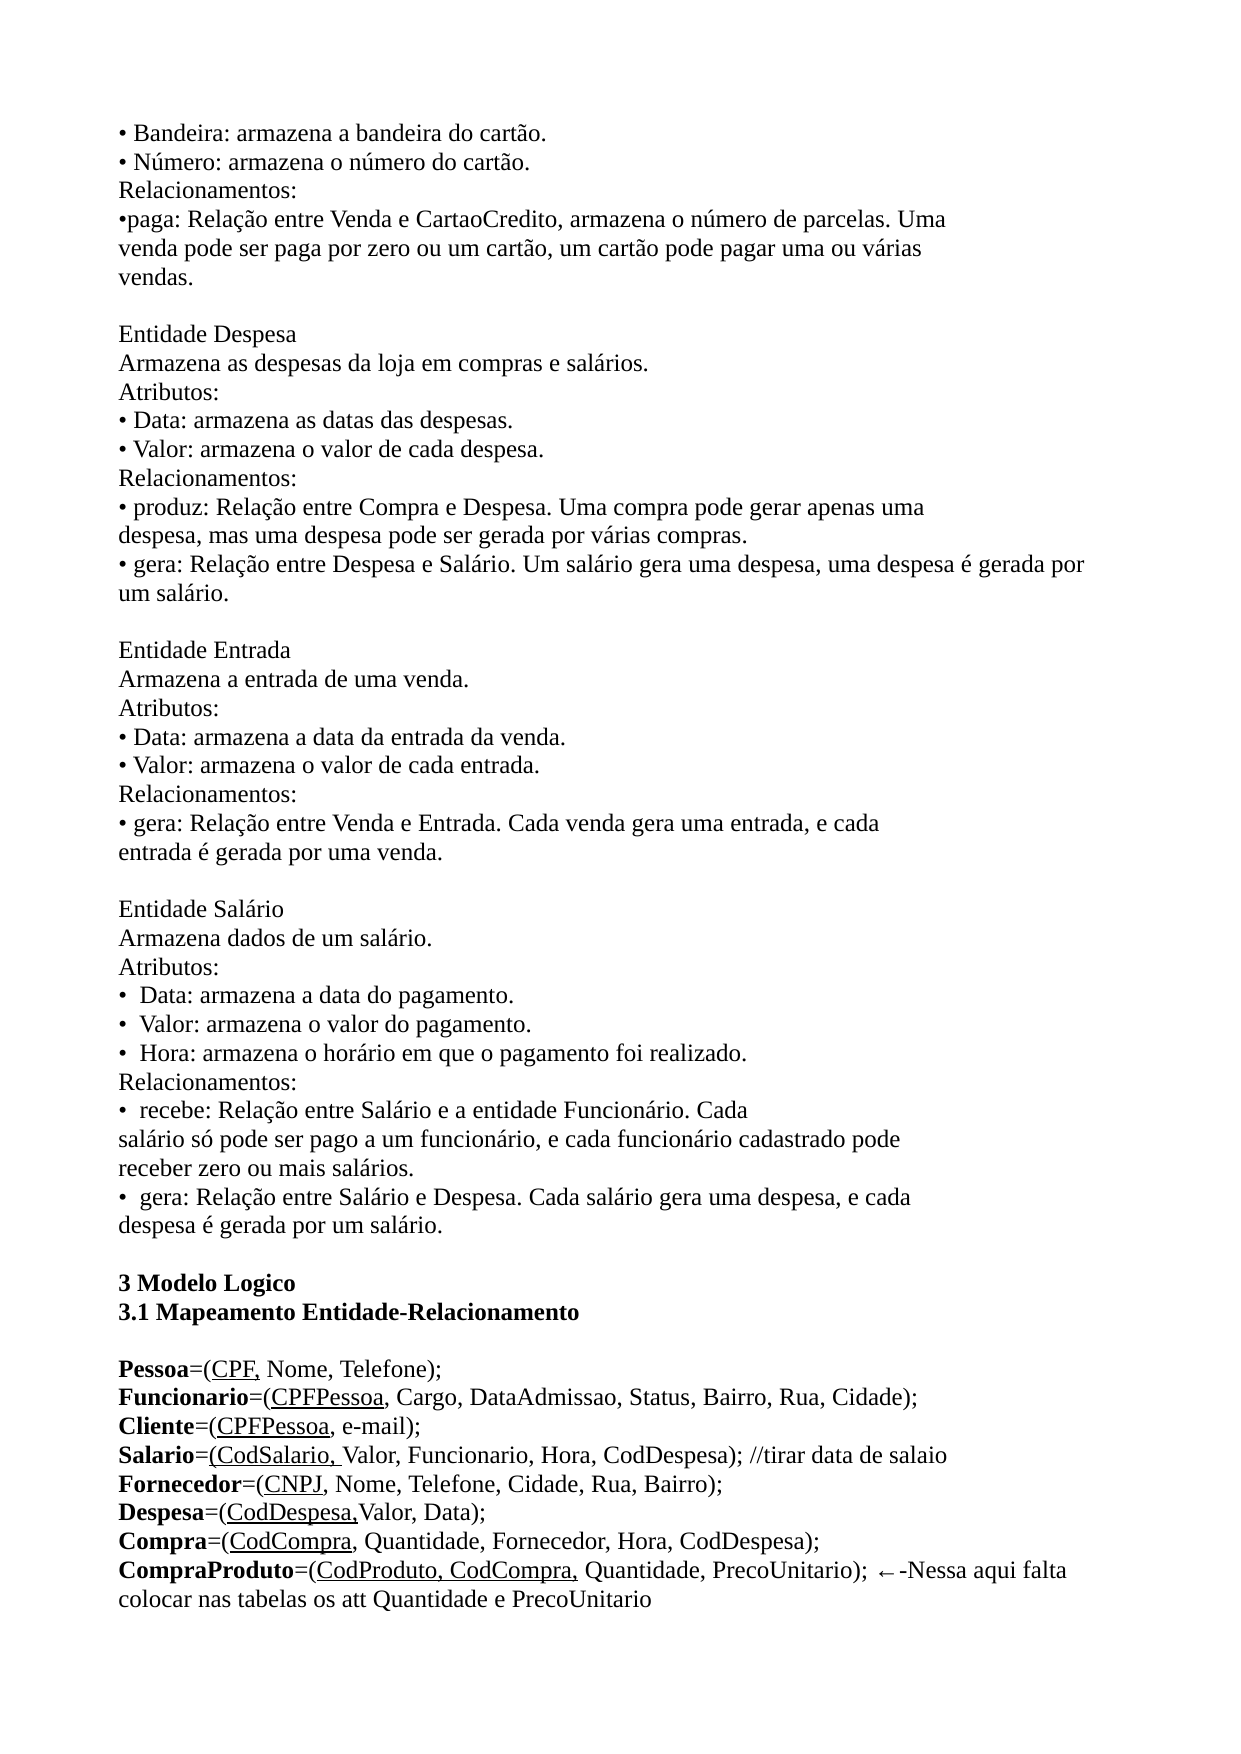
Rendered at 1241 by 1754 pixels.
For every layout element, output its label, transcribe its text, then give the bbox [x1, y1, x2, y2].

text Relacionamentos: [118, 779, 1122, 808]
text Atributos: [118, 952, 1122, 981]
text Entidade Entrada [118, 636, 1122, 664]
text Despesa=(CodDespesa,Valor, Data); [118, 1497, 1122, 1526]
text • Valor: armazena o valor de cada despesa. [118, 434, 1122, 463]
text vendas. [118, 262, 1122, 291]
text • gera: Relação entre Despesa e Salário. Um salário gera uma despesa, uma despesa é gerada por um salário. [118, 549, 1122, 607]
text salário só pode ser pago a um funcionário, e cada funcionário cadastrado pode [118, 1124, 1122, 1153]
text Atributos: [118, 377, 1122, 406]
text despesa é gerada por um salário. [118, 1211, 1122, 1239]
text 3 Modelo Logico [118, 1268, 1122, 1297]
text venda pode ser paga por zero ou um cartão, um cartão pode pagar uma ou várias [118, 233, 1122, 262]
text • Número: armazena o número do cartão. [118, 147, 1122, 176]
text Relacionamentos: [118, 1067, 1122, 1096]
text • Valor: armazena o valor de cada entrada. [118, 751, 1122, 779]
text • recebe: Relação entre Salário e a entidade Funcionário. Cada [118, 1096, 1122, 1124]
text entrada é gerada por uma venda. [118, 837, 1122, 866]
text Cliente=(CPFPessoa, e-mail); [118, 1411, 1122, 1440]
text • Data: armazena a data do pagamento. [118, 981, 1122, 1009]
text despesa, mas uma despesa pode ser gerada por várias compras. [118, 521, 1122, 549]
text • gera: Relação entre Venda e Entrada. Cada venda gera uma entrada, e cada [118, 808, 1122, 837]
text • Bandeira: armazena a bandeira do cartão. [118, 118, 1122, 147]
text • Hora: armazena o horário em que o pagamento foi realizado. [118, 1038, 1122, 1067]
text • produz: Relação entre Compra e Despesa. Uma compra pode gerar apenas uma [118, 492, 1122, 521]
text Armazena a entrada de uma venda. [118, 664, 1122, 693]
text Armazena as despesas da loja em compras e salários. [118, 348, 1122, 377]
text Atributos: [118, 693, 1122, 722]
text Relacionamentos: [118, 463, 1122, 492]
text Pessoa=(CPF, Nome, Telefone); [118, 1354, 1122, 1382]
text receber zero ou mais salários. [118, 1153, 1122, 1182]
text Entidade Salário [118, 894, 1122, 923]
text Armazena dados de um salário. [118, 923, 1122, 952]
text Salario=(CodSalario, Valor, Funcionario, Hora, CodDespesa); //tirar data de salaio [118, 1440, 1122, 1469]
text CompraProduto=(CodProduto, CodCompra, Quantidade, PrecoUnitario); ←-Nessa aqui falta colocar nas tabelas os att Quantidade e PrecoUnitario [118, 1555, 1122, 1612]
text • Data: armazena as datas das despesas. [118, 406, 1122, 434]
text •paga: Relação entre Venda e CartaoCredito, armazena o número de parcelas. Uma [118, 204, 1122, 233]
text Entidade Despesa [118, 319, 1122, 348]
text 3.1 Mapeamento Entidade-Relacionamento [118, 1297, 1122, 1326]
text Fornecedor=(CNPJ, Nome, Telefone, Cidade, Rua, Bairro); [118, 1469, 1122, 1497]
text • Data: armazena a data da entrada da venda. [118, 722, 1122, 751]
text Compra=(CodCompra, Quantidade, Fornecedor, Hora, CodDespesa); [118, 1526, 1122, 1555]
text Relacionamentos: [118, 176, 1122, 204]
text • gera: Relação entre Salário e Despesa. Cada salário gera uma despesa, e cada [118, 1182, 1122, 1211]
text • Valor: armazena o valor do pagamento. [118, 1009, 1122, 1038]
text Funcionario=(CPFPessoa, Cargo, DataAdmissao, Status, Bairro, Rua, Cidade); [118, 1382, 1122, 1411]
